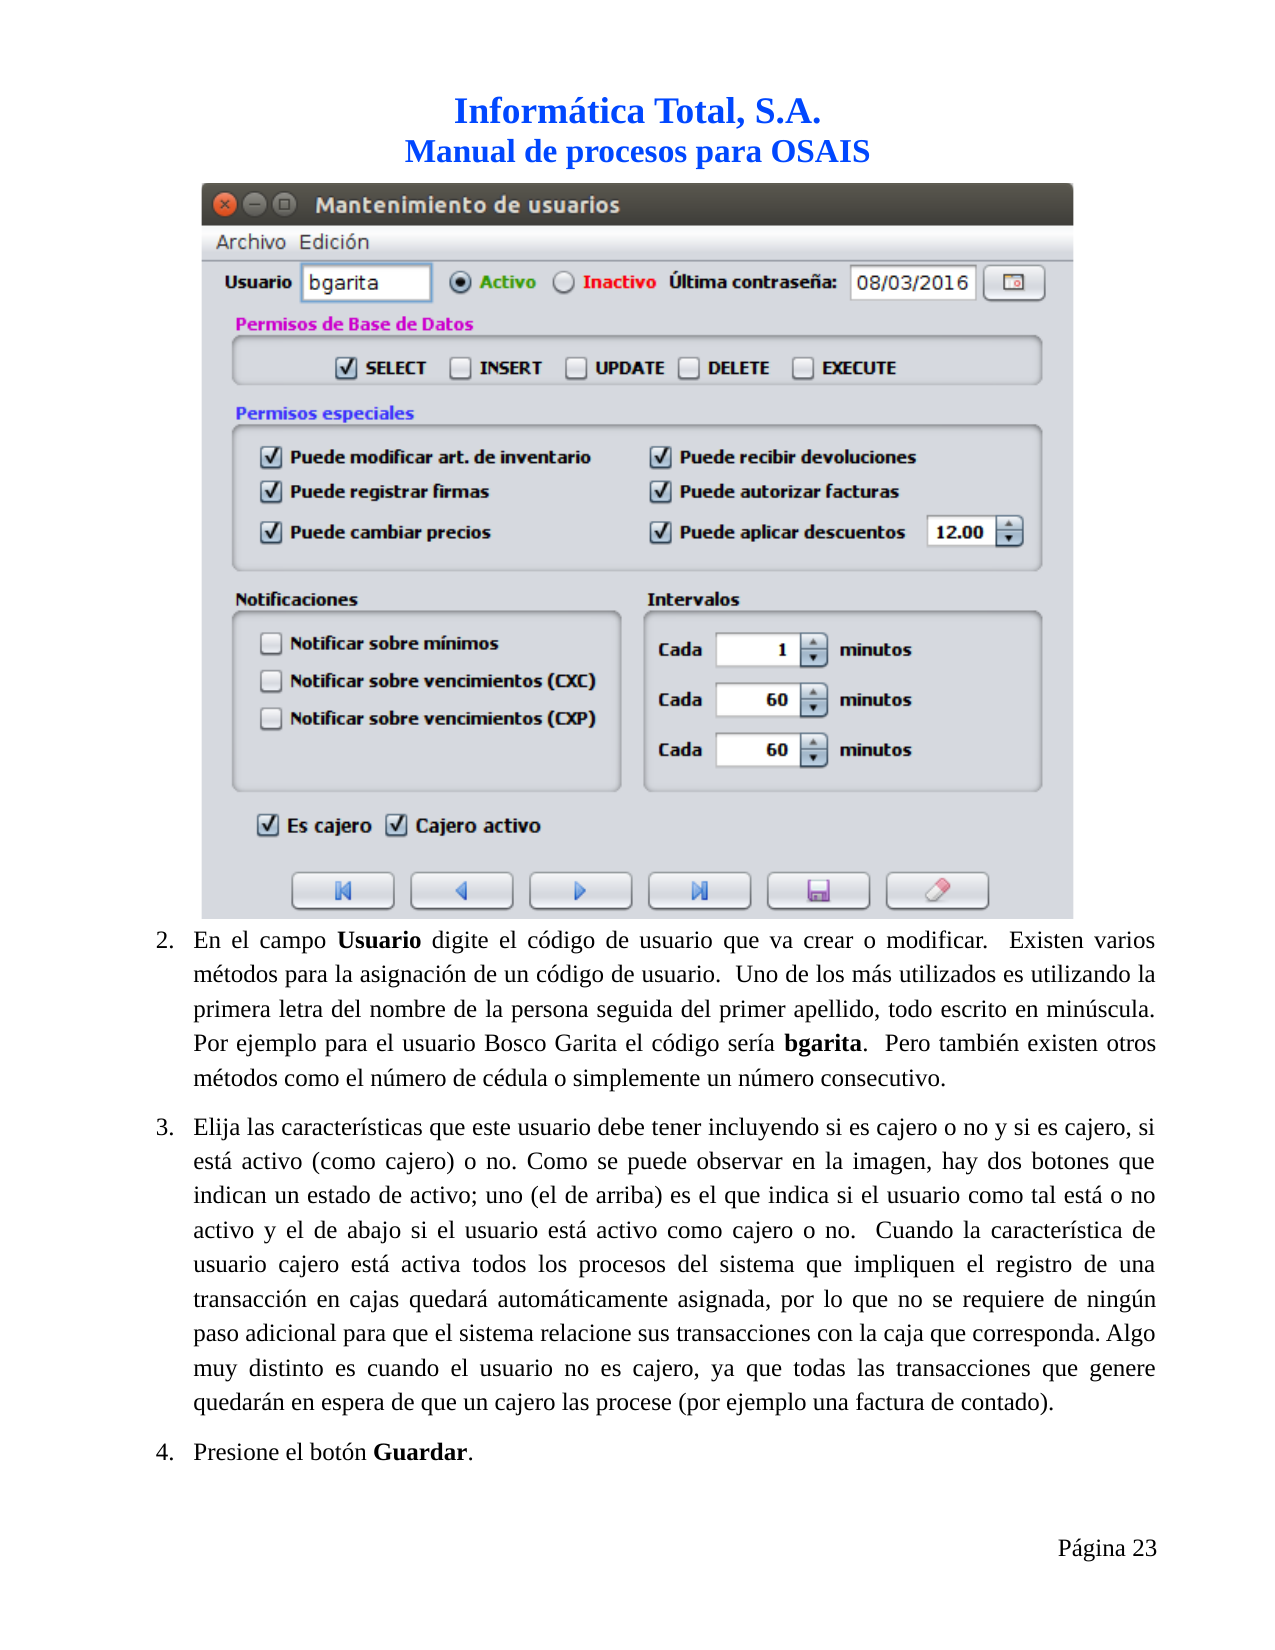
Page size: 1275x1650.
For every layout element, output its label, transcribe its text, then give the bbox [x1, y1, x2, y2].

list En el campo Usuario digite el código de usuario que va crear o modificar. Existen varios métodos para la asignación de un código de usuario. Uno de los más utilizados es utilizando la primera letra del nombre de la persona seguida del primer apellido, todo escrito en minúscula. Por ejemplo para el usuario Bosco Garita el código sería bgarita. Pero también existen otros métodos como el número de cédula o simplemente un número consecutivo. [156, 183, 1157, 1091]
list Elija las características que este usuario debe tener incluyendo si es cajero o no y si es cajero, si está activo (como cajero) o no. Como se puede observar en la imagen, hay dos botones que indican un estado de activo; uno (el de arriba) es el que indica si el usuario como tal está o no activo y el de abajo si el usuario está activo como cajero o no. Cuando la característica de usuario cajero está activa todos los procesos del sistema que impliquen el registro de una transacción en cajas quedará automáticamente asignada, por lo que no se requiere de ningún paso adicional para que el sistema relacione sus transacciones con la caja que corresponda. Algo muy distinto es cuando el usuario no es cajero, ya que todas las transacciones que genere quedarán en espera de que un cajero las procese (por ejemplo una factura de contado). [156, 1112, 1157, 1416]
list Presione el botón Guardar. [156, 1437, 1157, 1465]
picture [201, 183, 1074, 919]
